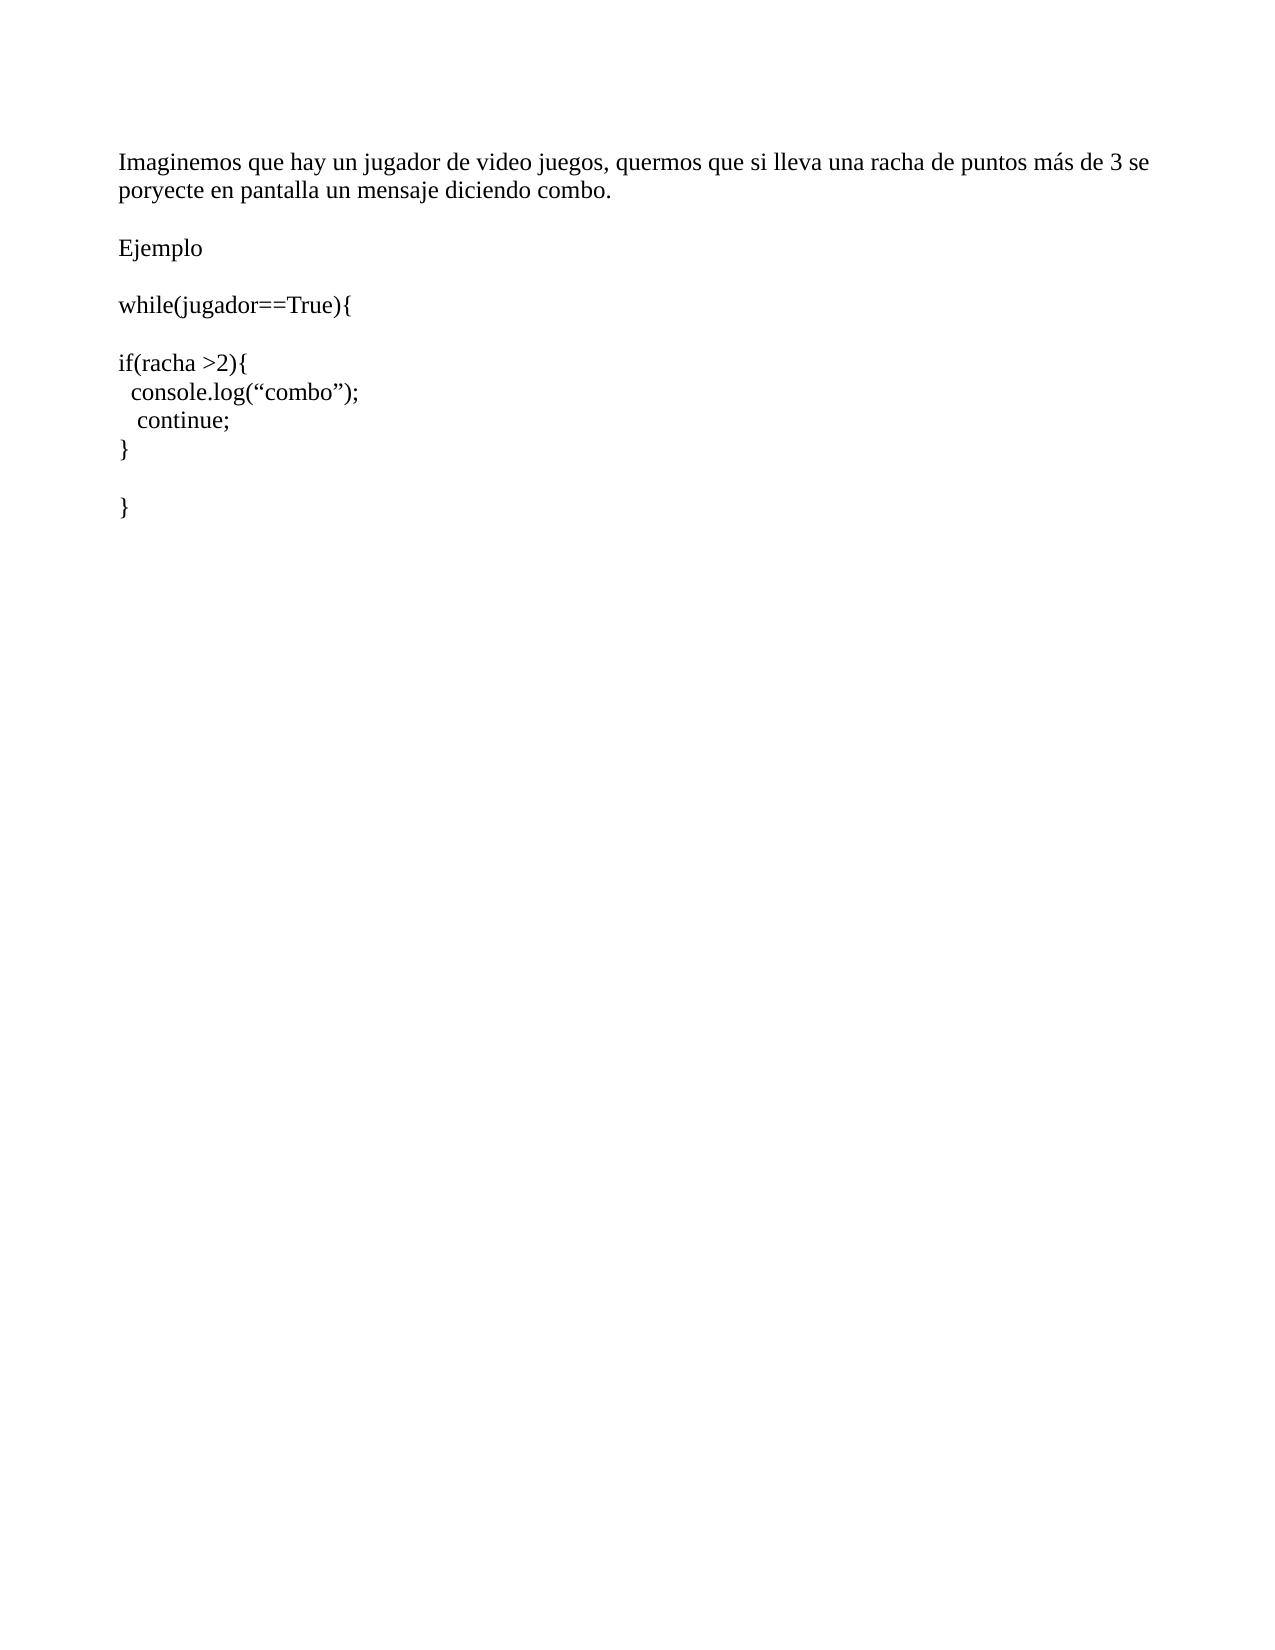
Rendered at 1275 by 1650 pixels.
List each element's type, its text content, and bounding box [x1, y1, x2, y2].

text while(jugador==True){ [118, 291, 1157, 319]
text } [118, 492, 1157, 521]
text if(racha >2){ [118, 348, 1157, 377]
text Imaginemos que hay un jugador de video juegos, quermos que si lleva una racha de puntos más de 3 se poryecte en pantalla un mensaje diciendo combo. [118, 147, 1157, 204]
text console.log(“combo”); [118, 377, 1157, 406]
text } [118, 434, 1157, 463]
text continue; [118, 406, 1157, 434]
text Ejemplo [118, 233, 1157, 262]
